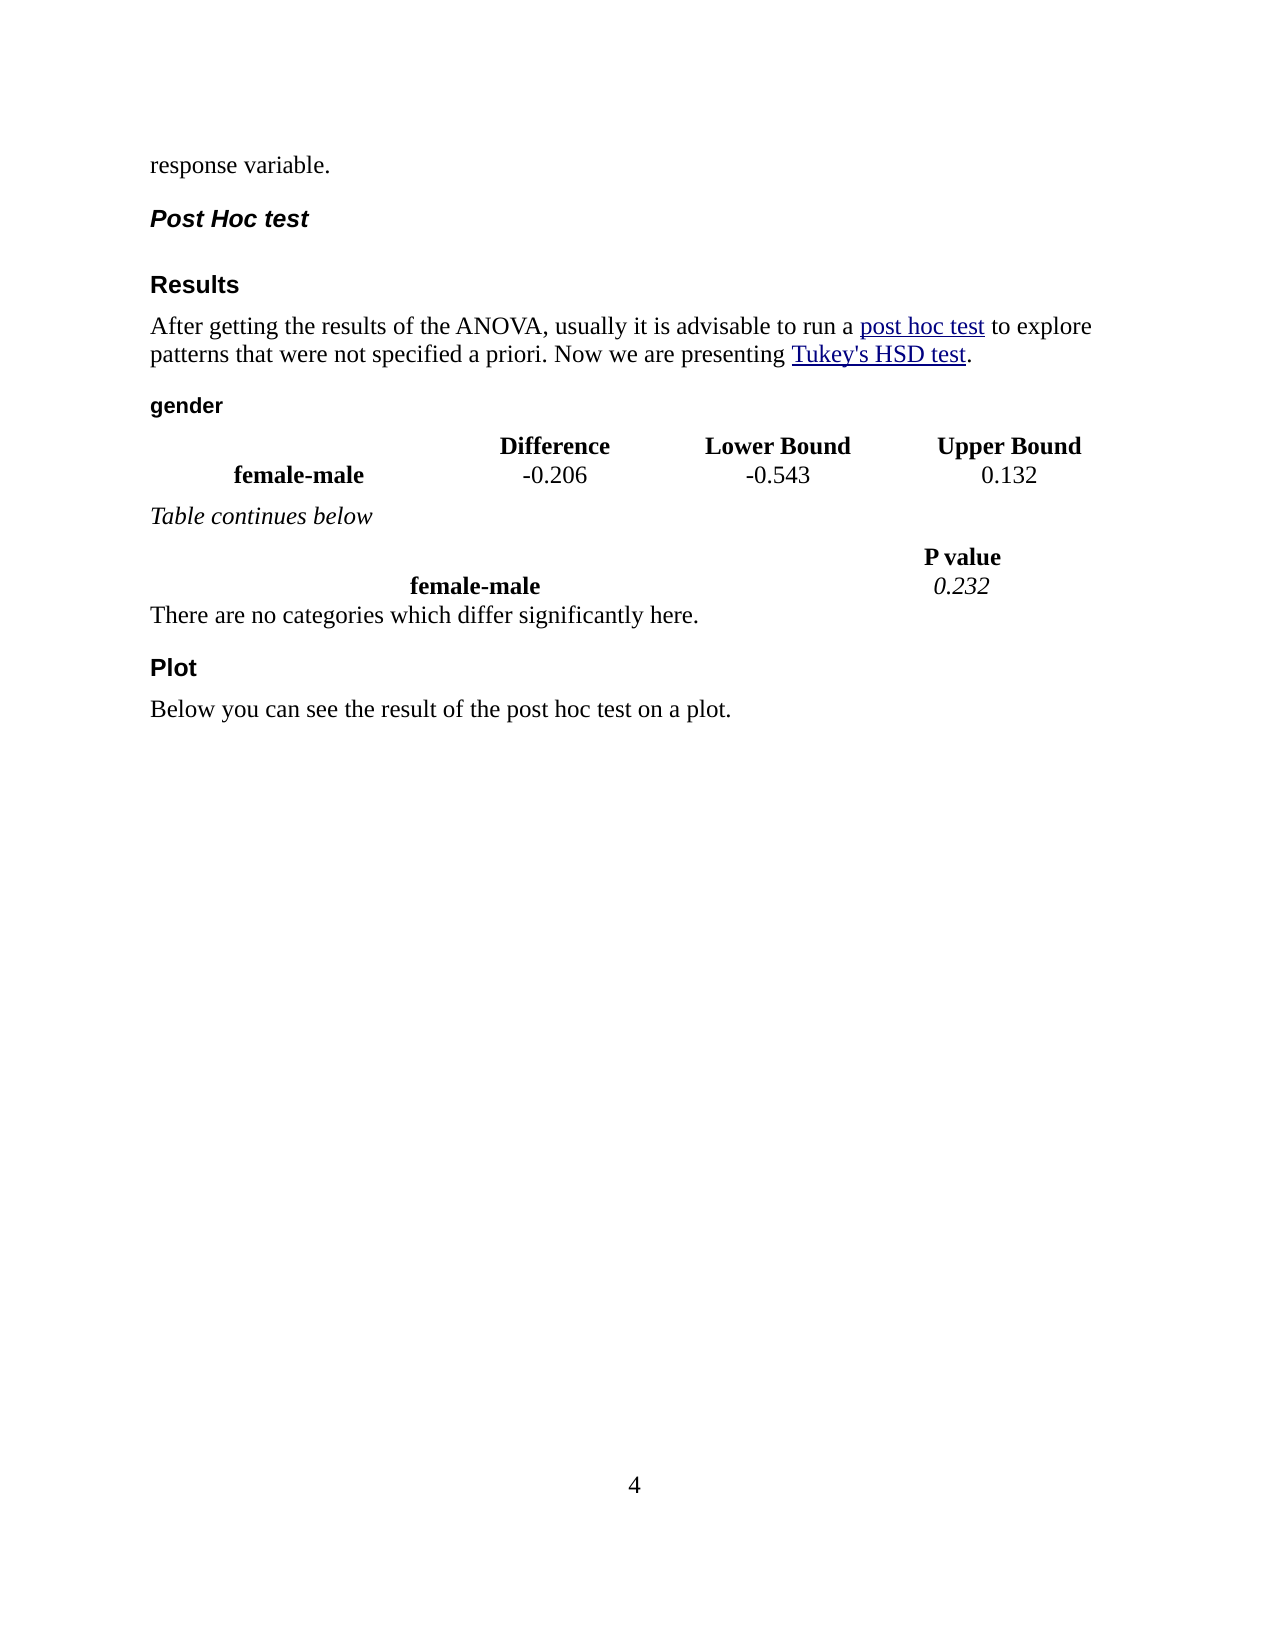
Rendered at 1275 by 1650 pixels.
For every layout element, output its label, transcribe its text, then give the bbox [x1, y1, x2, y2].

table_cell -0.543 [662, 460, 893, 488]
table_header Lower Bound [662, 431, 893, 460]
table_header [150, 431, 447, 460]
table_header [150, 542, 800, 571]
table_cell 0.232 [800, 571, 1125, 600]
subtitle Results [150, 270, 1125, 298]
subtitle Post Hoc test [150, 204, 1125, 232]
text response variable. [150, 150, 1125, 179]
text There are no categories which differ significantly here. [150, 600, 1125, 628]
table_cell -0.206 [448, 460, 662, 488]
table_header P value [800, 542, 1125, 571]
table_cell 0.132 [894, 460, 1125, 488]
table_header Difference [448, 431, 662, 460]
table_header Upper Bound [894, 431, 1125, 460]
text After getting the results of the ANOVA, usually it is advisable to run a post hoc test to explore patterns that were not specified a priori. Now we are presenting Tukey's HSD test. [150, 311, 1125, 368]
table_cell female-male [150, 571, 800, 600]
text Below you can see the result of the post hoc test on a plot. [150, 694, 1125, 723]
subtitle Plot [150, 653, 1125, 682]
subtitle gender [150, 393, 1125, 418]
table_cell female-male [150, 460, 447, 488]
text Table continues below [150, 501, 1125, 530]
